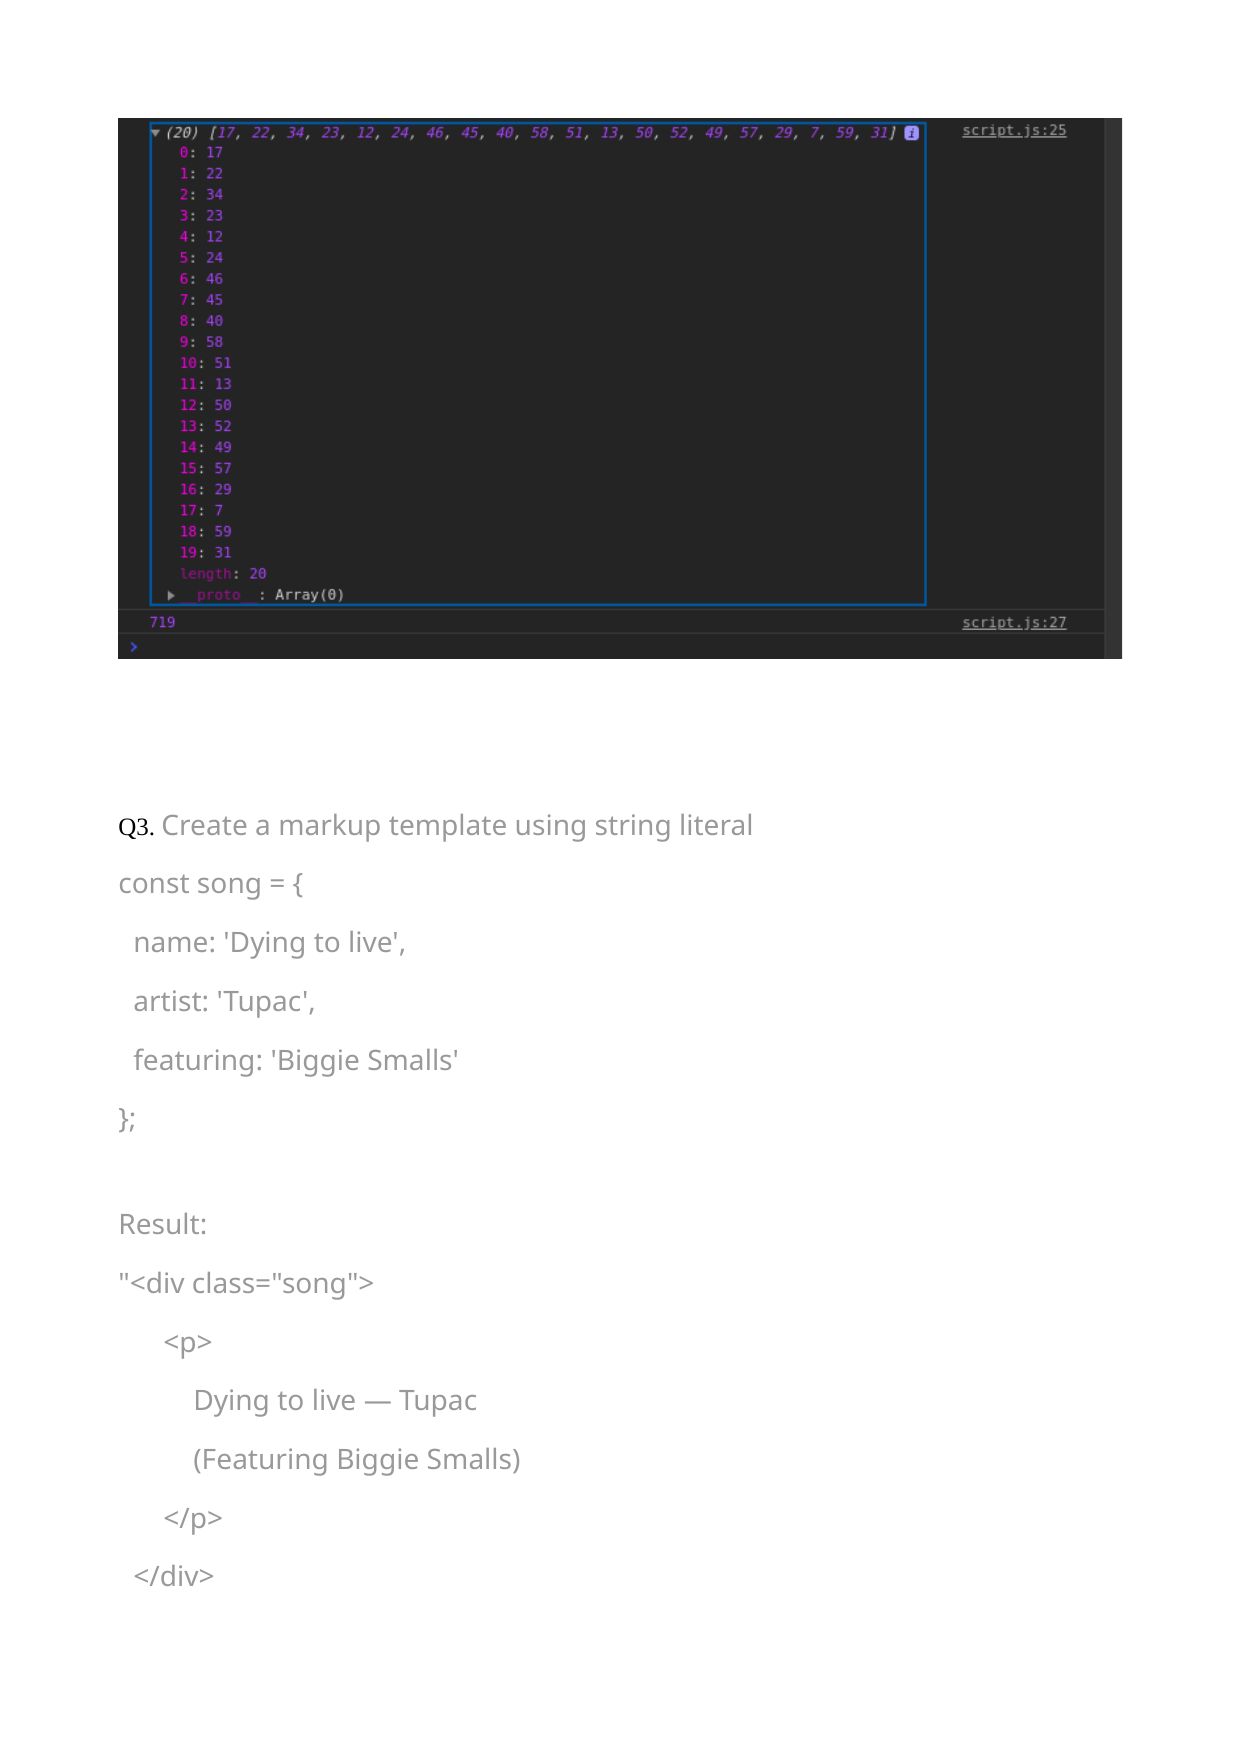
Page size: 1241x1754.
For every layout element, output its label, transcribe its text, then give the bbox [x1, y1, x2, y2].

text (Featuring Biggie Smalls) [118, 1439, 1122, 1478]
text </div> [118, 1557, 1122, 1595]
text Q3. Create a markup template using string literal [118, 805, 1122, 843]
picture [118, 118, 1123, 659]
text </p> [118, 1498, 1122, 1536]
text name: 'Dying to live', [118, 922, 1122, 961]
text "<div class="song"> [118, 1263, 1122, 1302]
text Result: [118, 1205, 1122, 1243]
text featuring: 'Biggie Smalls' [118, 1040, 1122, 1078]
text }; [118, 1098, 1122, 1137]
text <p> [118, 1322, 1122, 1360]
text Dying to live — Tupac [118, 1381, 1122, 1419]
text artist: 'Tupac', [118, 981, 1122, 1019]
text const song = { [118, 864, 1122, 902]
